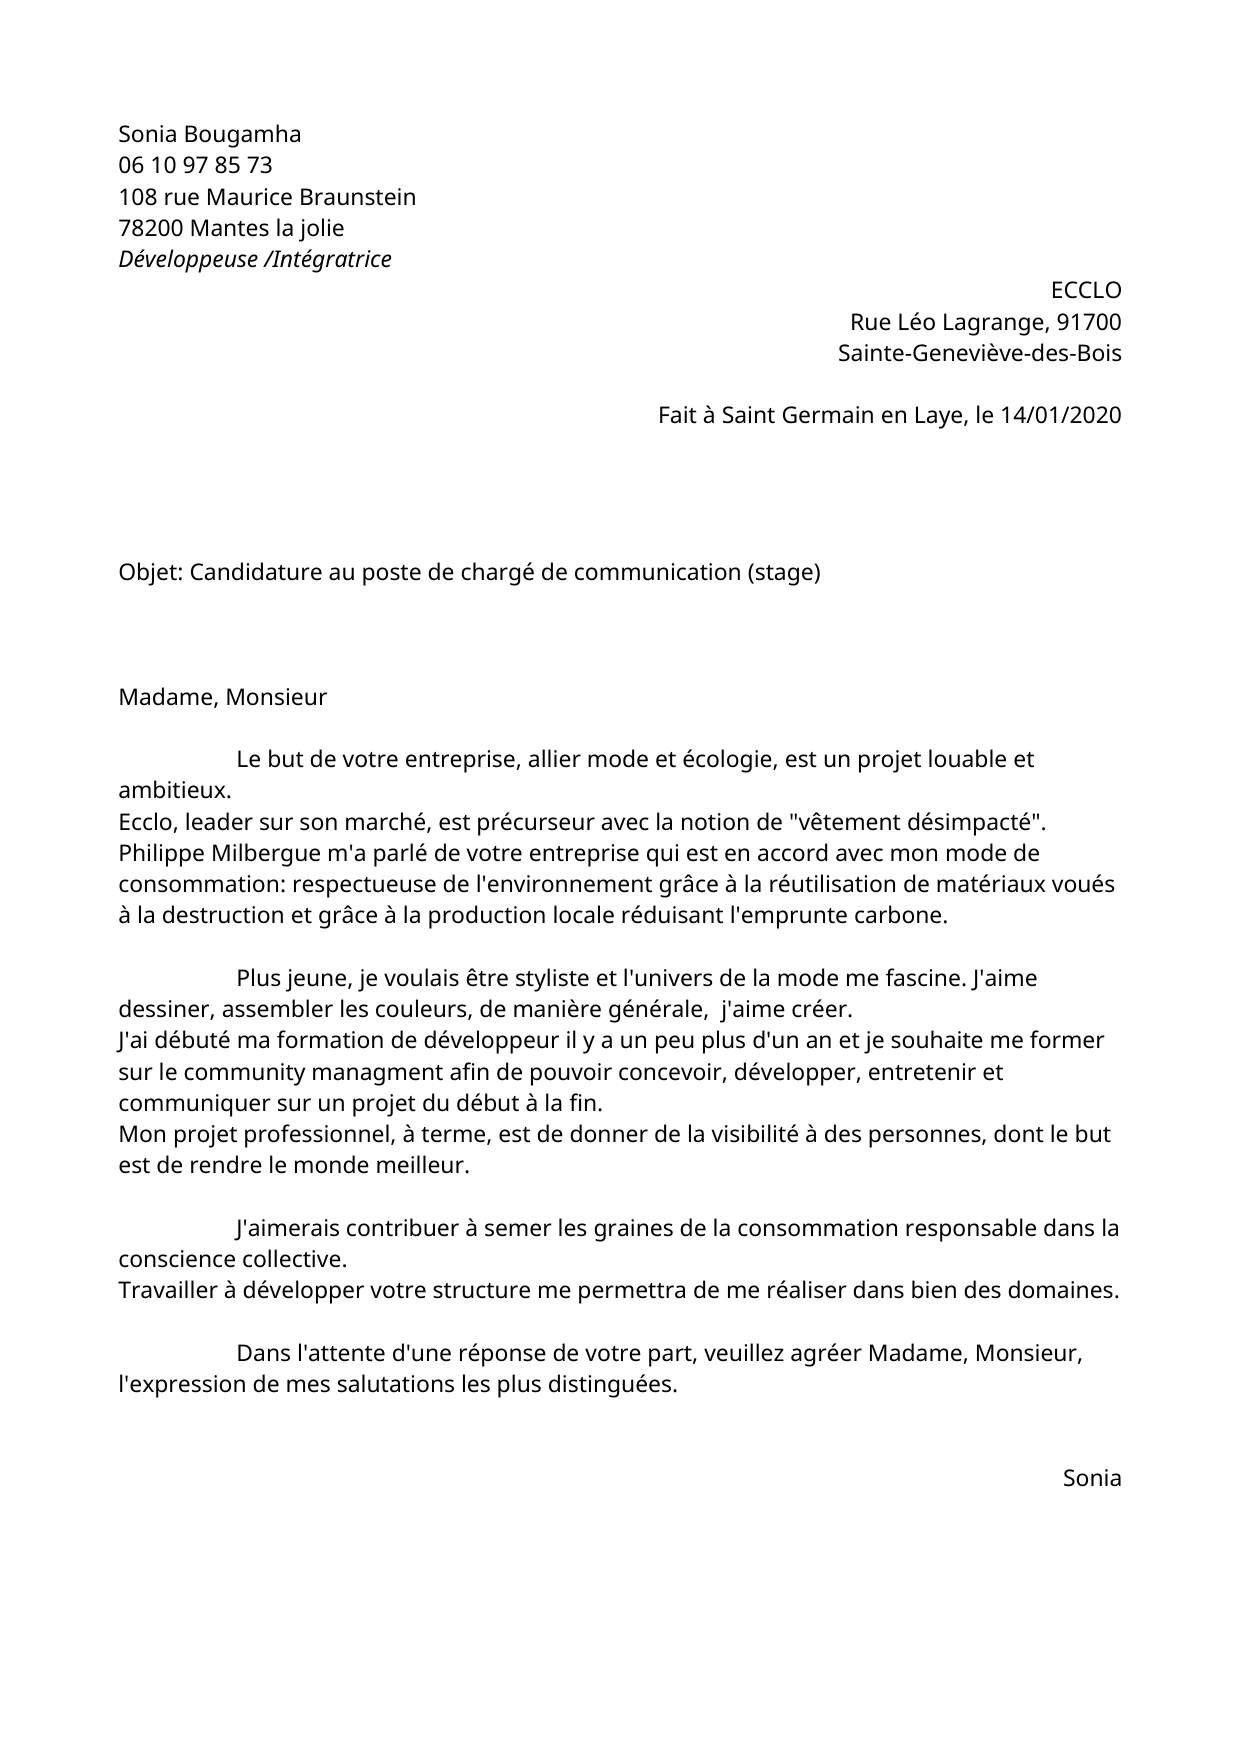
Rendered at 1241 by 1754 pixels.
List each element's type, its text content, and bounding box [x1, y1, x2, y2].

text Dans l'attente d'une réponse de votre part, veuillez agréer Madame, Monsieur, l'expression de mes salutations les plus distinguées. [118, 1337, 1122, 1399]
text 06 10 97 85 73 [118, 149, 1122, 181]
text Le but de votre entreprise, allier mode et écologie, est un projet louable et ambitieux. [118, 743, 1122, 806]
text Sainte-Geneviève-des-Bois [236, 337, 1122, 368]
text J'ai débuté ma formation de développeur il y a un peu plus d'un an et je souhaite me former sur le community managment afin de pouvoir concevoir, développer, entretenir et communiquer sur un projet du début à la fin. [118, 1024, 1122, 1118]
text Plus jeune, je voulais être styliste et l'univers de la mode me fascine. J'aime dessiner, assembler les couleurs, de manière générale, j'aime créer. [118, 962, 1122, 1024]
text 108 rue Maurice Braunstein [118, 181, 1122, 212]
text Sonia Bougamha [118, 118, 1122, 149]
text Sonia [118, 1462, 1122, 1493]
text Philippe Milbergue m'a parlé de votre entreprise qui est en accord avec mon mode de consommation: respectueuse de l'environnement grâce à la réutilisation de matériaux voués à la destruction et grâce à la production locale réduisant l'emprunte carbone. [118, 837, 1122, 931]
text Développeuse /Intégratrice [118, 243, 1122, 274]
text 78200 Mantes la jolie [118, 212, 1122, 243]
text J'aimerais contribuer à semer les graines de la consommation responsable dans la conscience collective. [118, 1212, 1122, 1274]
text Travailler à développer votre structure me permettra de me réaliser dans bien des domaines. [118, 1274, 1122, 1306]
text Ecclo, leader sur son marché, est précurseur avec la notion de "vêtement désimpacté". [118, 806, 1122, 837]
text Mon projet professionnel, à terme, est de donner de la visibilité à des personnes, dont le but est de rendre le monde meilleur. [118, 1118, 1122, 1181]
text Madame, Monsieur [118, 681, 1122, 712]
text Fait à Saint Germain en Laye, le 14/01/2020 [236, 399, 1122, 431]
text ECCLO [236, 274, 1122, 306]
text Objet: Candidature au poste de chargé de communication (stage) [118, 556, 1122, 587]
text Rue Léo Lagrange, 91700 [236, 306, 1122, 337]
